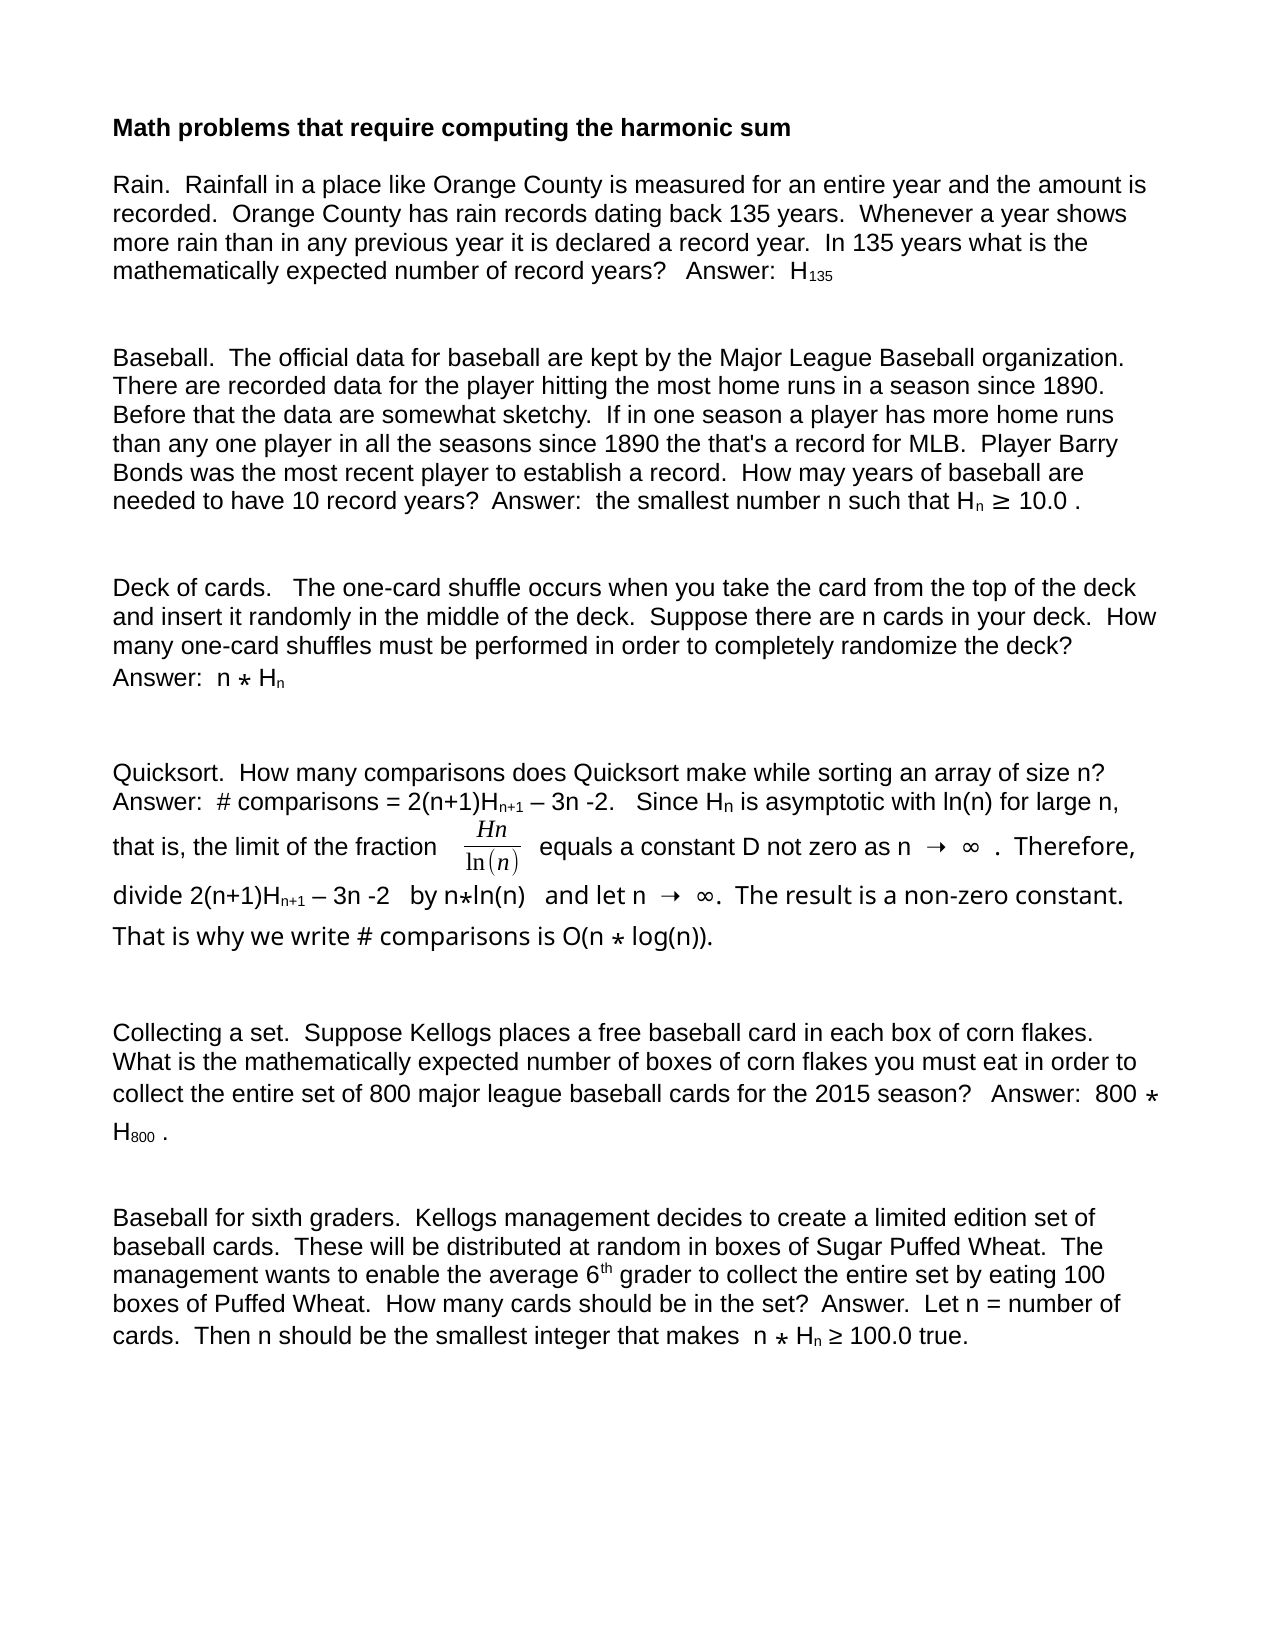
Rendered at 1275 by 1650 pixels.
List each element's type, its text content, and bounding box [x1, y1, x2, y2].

text Baseball for sixth graders. Kellogs management decides to create a limited edition set of baseball cards. These will be distributed at random in boxes of Sugar Puffed Wheat. The management wants to enable the average 6th grader to collect the entire set by eating 100 boxes of Puffed Wheat. How many cards should be in the set? Answer. Let n = number of cards. Then n should be the smallest integer that makes n * Hn ≥ 100.0 true. [112, 1203, 1162, 1359]
text Deck of cards. The one-card shuffle occurs when you take the card from the top of the deck and insert it randomly in the middle of the deck. Suppose there are n cards in your deck. How many one-card shuffles must be performed in order to completely randomize the deck? Answer: n * Hn [112, 573, 1162, 701]
text Math problems that require computing the harmonic sum [112, 112, 1162, 141]
text Quicksort. How many comparisons does Quicksort make while sorting an array of size n? Answer: # comparisons = 2(n+1)Hn+1 – 3n -2. Since Hn is asymptotic with ln(n) for large n, that is, the limit of the fraction equals a constant D not zero as n Ý ∞ . Therefore, divide 2(n+1)Hn+1 – 3n -2 by n*ln(n) and let n Ý ∞. The result is a non-zero constant. That is why we write # comparisons is O(n * log(n)). [112, 758, 1162, 960]
text Rain. Rainfall in a place like Orange County is measured for an entire year and the amount is recorded. Orange County has rain records dating back 135 years. Whenever a year shows more rain than in any previous year it is declared a record year. In 135 years what is the mathematically expected number of record years? Answer: H135 [112, 170, 1162, 285]
text Baseball. The official data for baseball are kept by the Major League Baseball organization. There are recorded data for the player hitting the most home runs in a season since 1890. Before that the data are somewhat sketchy. If in one season a player has more home runs than any one player in all the seasons since 1890 the that's a record for MLB. Player Barry Bonds was the most recent player to establish a record. How may years of baseball are needed to have 10 record years? Answer: the smallest number n such that Hn ≥ 10.0 . [112, 342, 1162, 516]
text Collecting a set. Suppose Kellogs places a free baseball card in each box of corn flakes. What is the mathematically expected number of boxes of corn flakes you must eat in order to collect the entire set of 800 major league baseball cards for the 2015 season? Answer: 800 * H800 . [112, 1018, 1162, 1145]
